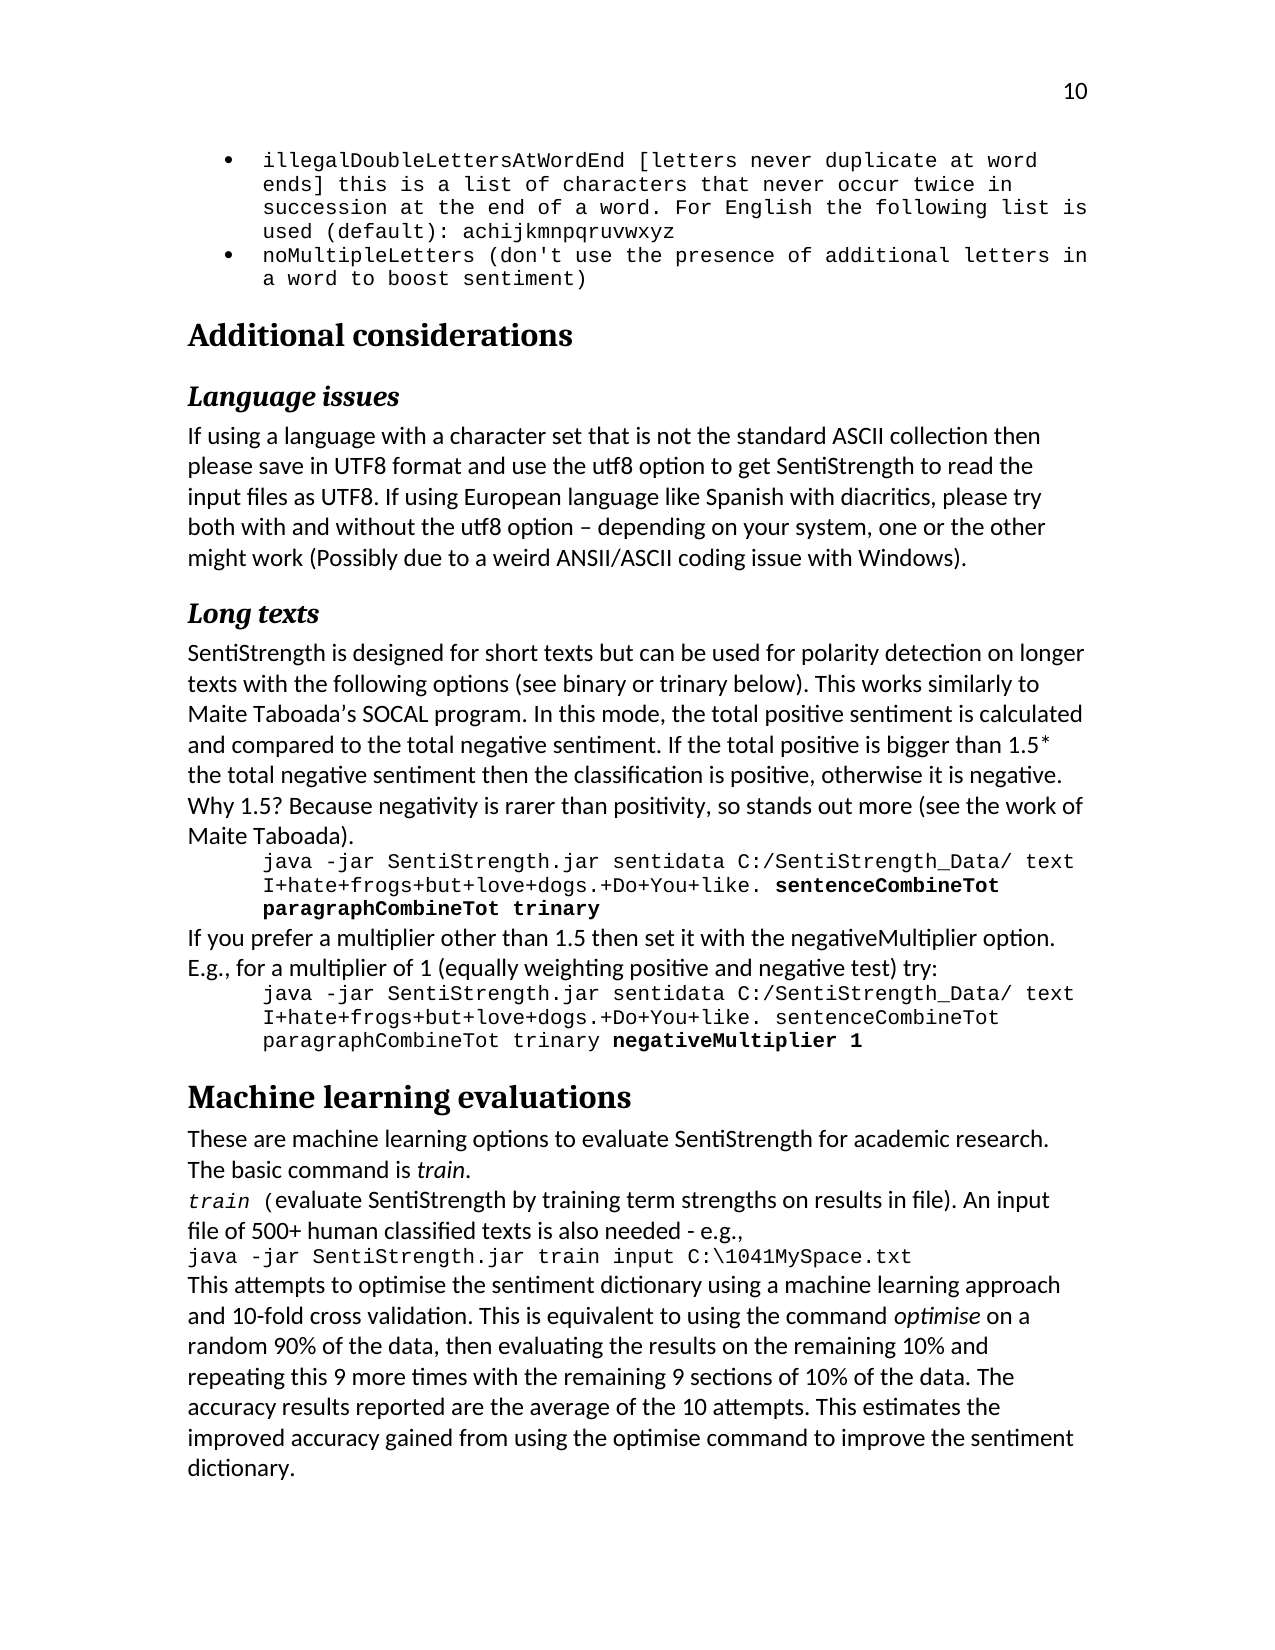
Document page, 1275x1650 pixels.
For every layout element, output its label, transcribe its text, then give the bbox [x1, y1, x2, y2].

text java -jar SentiStrength.jar train input C:\1041MySpace.txt [187, 1246, 1087, 1269]
text SentiStrength is designed for short texts but can be used for polarity detection on longer texts with the following options (see binary or trinary below). This works similarly to Maite Taboada’s SOCAL program. In this mode, the total positive sentiment is calculated and compared to the total negative sentiment. If the total positive is bigger than 1.5* the total negative sentiment then the classification is positive, otherwise it is negative. Why 1.5? Because negativity is rarer than positivity, so stands out more (see the work of Maite Taboada). [187, 637, 1087, 851]
subtitle Long texts [187, 598, 1087, 631]
subtitle Machine learning evaluations [187, 1079, 1087, 1117]
subtitle Additional considerations [187, 317, 1087, 355]
text java -jar SentiStrength.jar sentidata C:/SentiStrength_Data/ text I+hate+frogs+but+love+dogs.+Do+You+like. sentenceCombineTot paragraphCombineTot trinary [262, 851, 1087, 922]
text If you prefer a multiplier other than 1.5 then set it with the negativeMultiplier option. E.g., for a multiplier of 1 (equally weighting positive and negative test) try: [187, 922, 1087, 983]
list illegalDoubleLettersAtWordEnd [letters never duplicate at word ends] this is a list of characters that never occur twice in succession at the end of a word. For English the following list is used (default): achijkmnpqruvwxyz [225, 150, 1087, 244]
text train (evaluate SentiStrength by training term strengths on results in file). An input file of 500+ human classified texts is also needed - e.g., [187, 1184, 1087, 1246]
list noMultipleLetters (don't use the presence of additional letters in a word to boost sentiment) [225, 244, 1087, 292]
text This attempts to optimise the sentiment dictionary using a machine learning approach and 10-fold cross validation. This is equivalent to using the command optimise on a random 90% of the data, then evaluating the results on the remaining 10% and repeating this 9 more times with the remaining 9 sections of 10% of the data. The accuracy results reported are the average of the 10 attempts. This estimates the improved accuracy gained from using the optimise command to improve the sentiment dictionary. [187, 1269, 1087, 1483]
subtitle Language issues [187, 380, 1087, 414]
text These are machine learning options to evaluate SentiStrength for academic research. The basic command is train. [187, 1123, 1087, 1184]
text If using a language with a character set that is not the standard ASCII collection then please save in UTF8 format and use the utf8 option to get SentiStrength to read the input files as UTF8. If using European language like Spanish with diacritics, please try both with and without the utf8 option – depending on your system, one or the other might work (Possibly due to a weird ANSII/ASCII coding issue with Windows). [187, 420, 1087, 573]
text java -jar SentiStrength.jar sentidata C:/SentiStrength_Data/ text I+hate+frogs+but+love+dogs.+Do+You+like. sentenceCombineTot paragraphCombineTot trinary negativeMultiplier 1 [262, 983, 1087, 1054]
